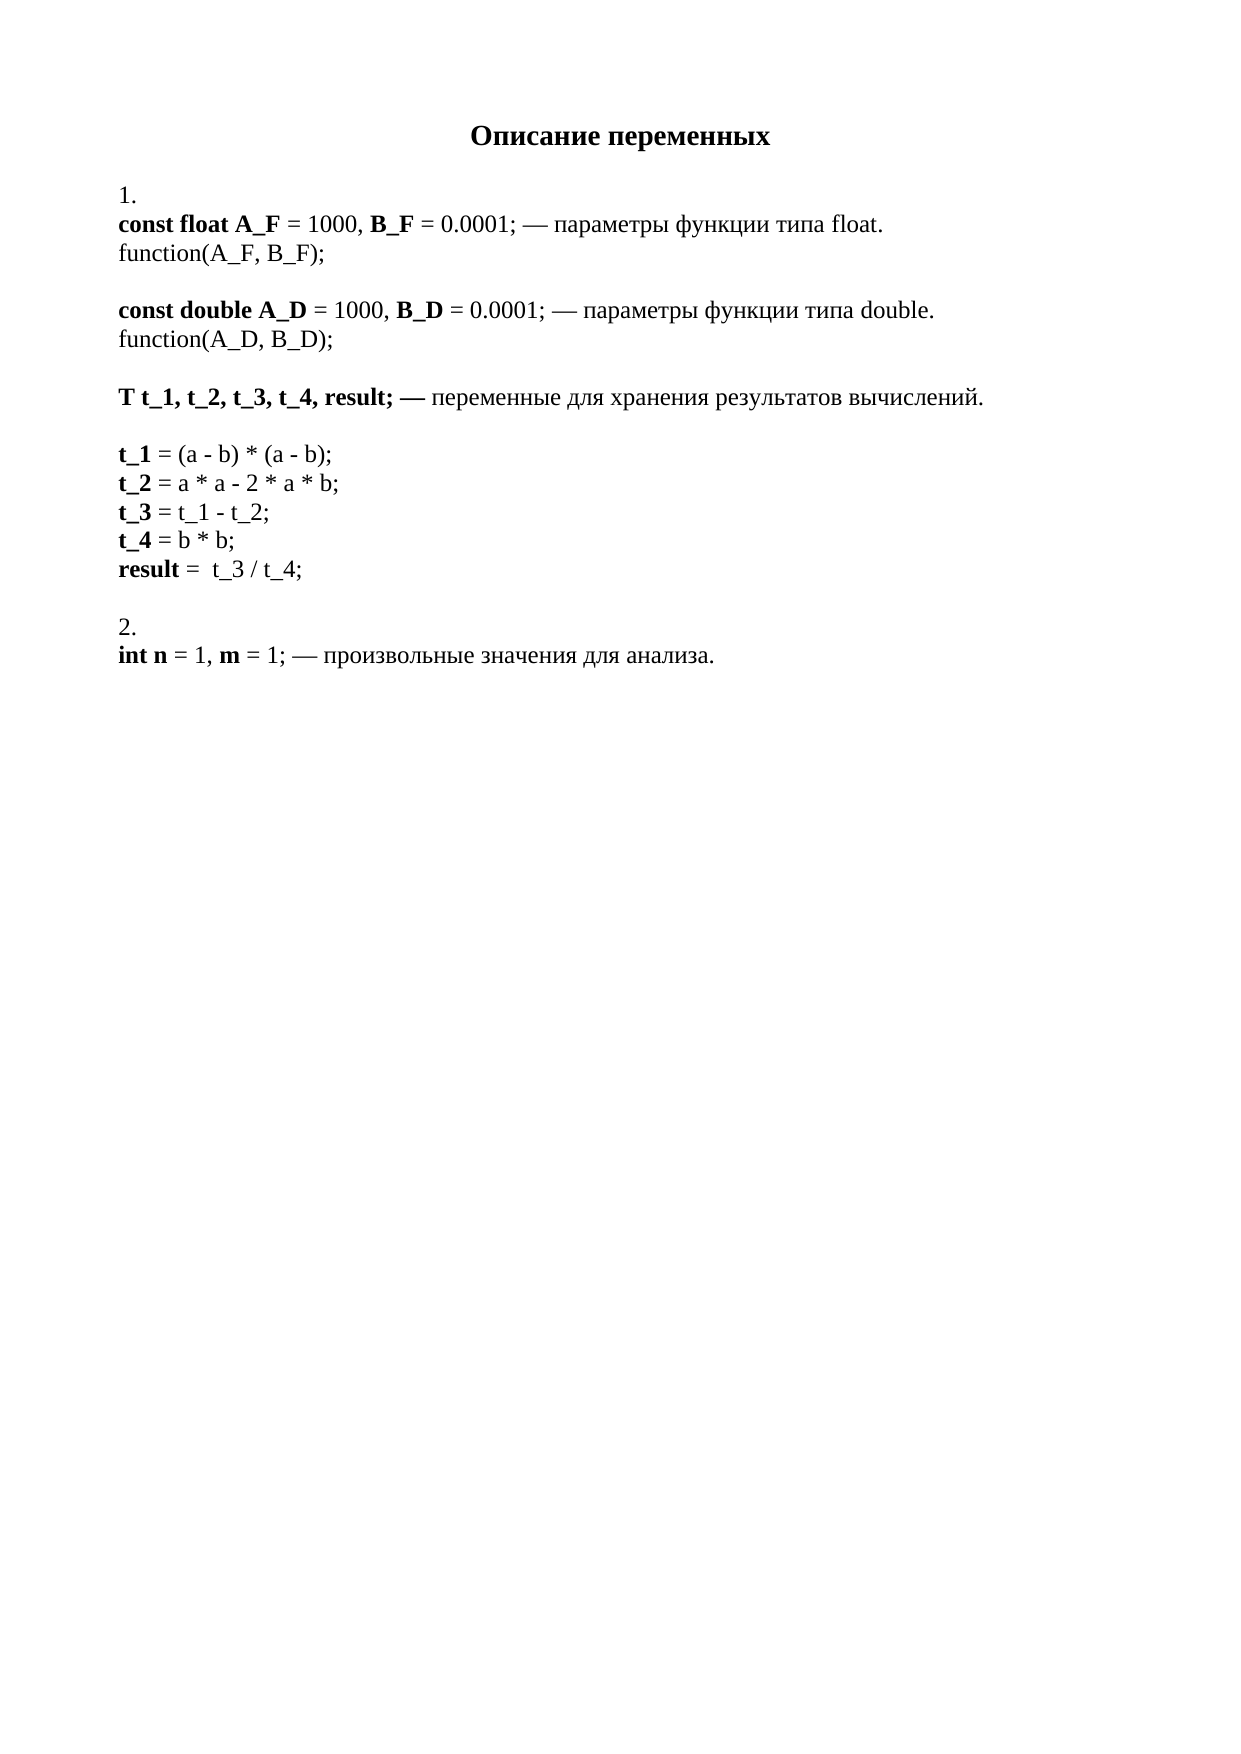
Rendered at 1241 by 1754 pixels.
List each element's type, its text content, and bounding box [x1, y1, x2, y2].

text t_4 = b * b; [118, 525, 1122, 554]
text t_3 = t_1 - t_2; [118, 497, 1122, 525]
text 2. [118, 612, 1122, 640]
text 1. [118, 180, 1122, 209]
text const float A_F = 1000, B_F = 0.0001; — параметры функции типа float. [118, 209, 1122, 238]
text t_2 = a * a - 2 * a * b; [118, 468, 1122, 497]
text int n = 1, m = 1; — произвольные значения для анализа. [118, 640, 1122, 669]
text T t_1, t_2, t_3, t_4, result; — переменные для хранения результатов вычислений. [118, 382, 1122, 410]
text function(A_F, B_F); [118, 238, 1122, 267]
text result = t_3 / t_4; [118, 554, 1122, 583]
text Описание переменных [118, 118, 1122, 152]
text const double A_D = 1000, B_D = 0.0001; — параметры функции типа double. [118, 295, 1122, 324]
text t_1 = (a - b) * (a - b); [118, 439, 1122, 468]
text function(A_D, B_D); [118, 324, 1122, 353]
